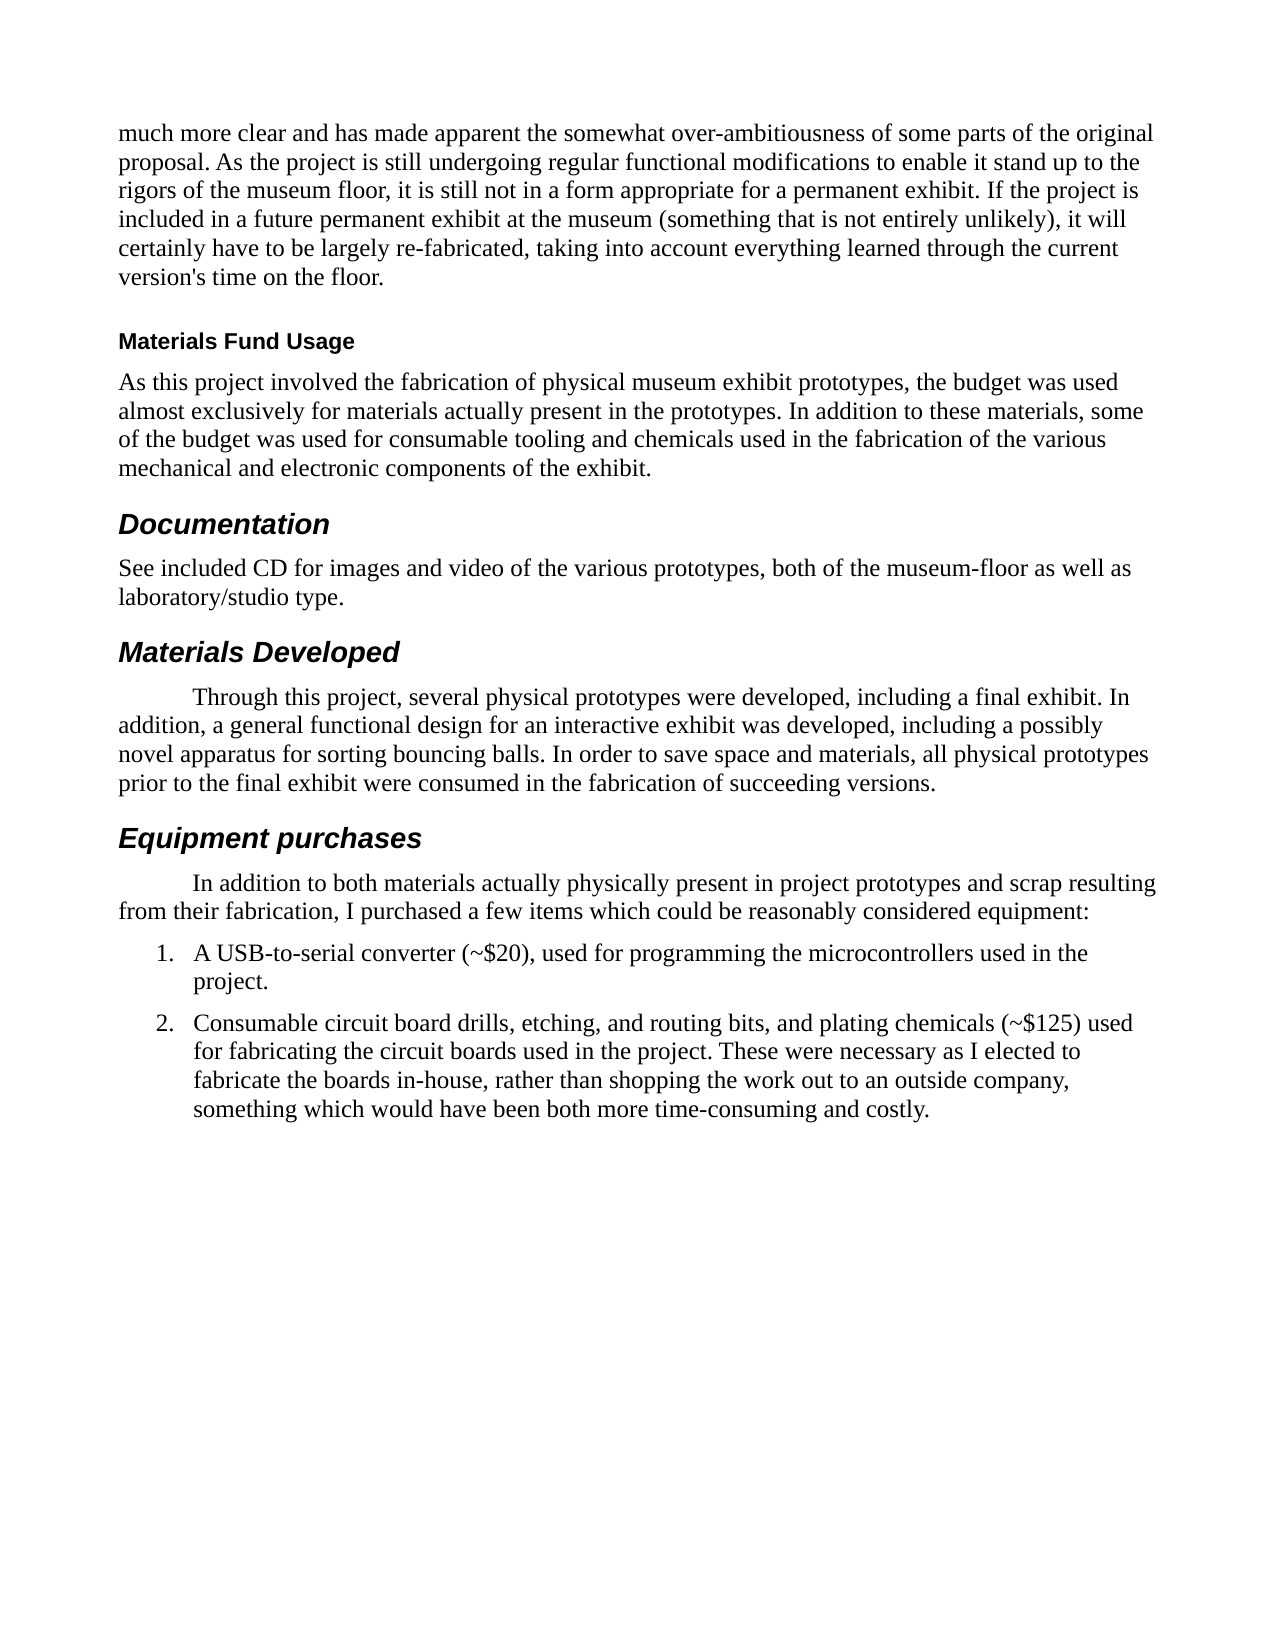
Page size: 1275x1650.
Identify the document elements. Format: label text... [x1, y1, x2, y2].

subtitle Documentation [118, 507, 1157, 541]
text much more clear and has made apparent the somewhat over-ambitiousness of some parts of the original proposal. As the project is still undergoing regular functional modifications to enable it stand up to the rigors of the museum floor, it is still not in a form appropriate for a permanent exhibit. If the project is included in a future permanent exhibit at the museum (something that is not entirely unlikely), it will certainly have to be largely re-fabricated, taking into account everything learned through the current version's time on the floor. [118, 118, 1157, 291]
subtitle Materials Developed [118, 636, 1157, 669]
subtitle Materials Fund Usage [118, 328, 1157, 354]
text In addition to both materials actually physically present in project prototypes and scrap resulting from their fabrication, I purchased a few items which could be reasonably considered equipment: [118, 868, 1157, 925]
list Consumable circuit board drills, etching, and routing bits, and plating chemicals (~$125) used for fabricating the circuit boards used in the project. These were necessary as I elected to fabricate the boards in-house, rather than shopping the work out to an outside company, something which would have been both more time-consuming and costly. [156, 1008, 1157, 1123]
text See included CD for images and video of the various prototypes, both of the museum-floor as well as laboratory/studio type. [118, 553, 1157, 611]
text Through this project, several physical prototypes were developed, including a final exhibit. In addition, a general functional design for an interactive exhibit was developed, including a possibly novel apparatus for sorting bouncing balls. In order to save space and materials, all physical prototypes prior to the final exhibit were consumed in the fabrication of succeeding versions. [118, 682, 1157, 797]
text As this project involved the fabrication of physical museum exhibit prototypes, the budget was used almost exclusively for materials actually present in the prototypes. In addition to these materials, some of the budget was used for consumable tooling and chemicals used in the fabrication of the various mechanical and electronic components of the exhibit. [118, 367, 1157, 482]
list A USB-to-serial converter (~$20), used for programming the microcontrollers used in the project. [156, 938, 1157, 995]
subtitle Equipment purchases [118, 822, 1157, 855]
